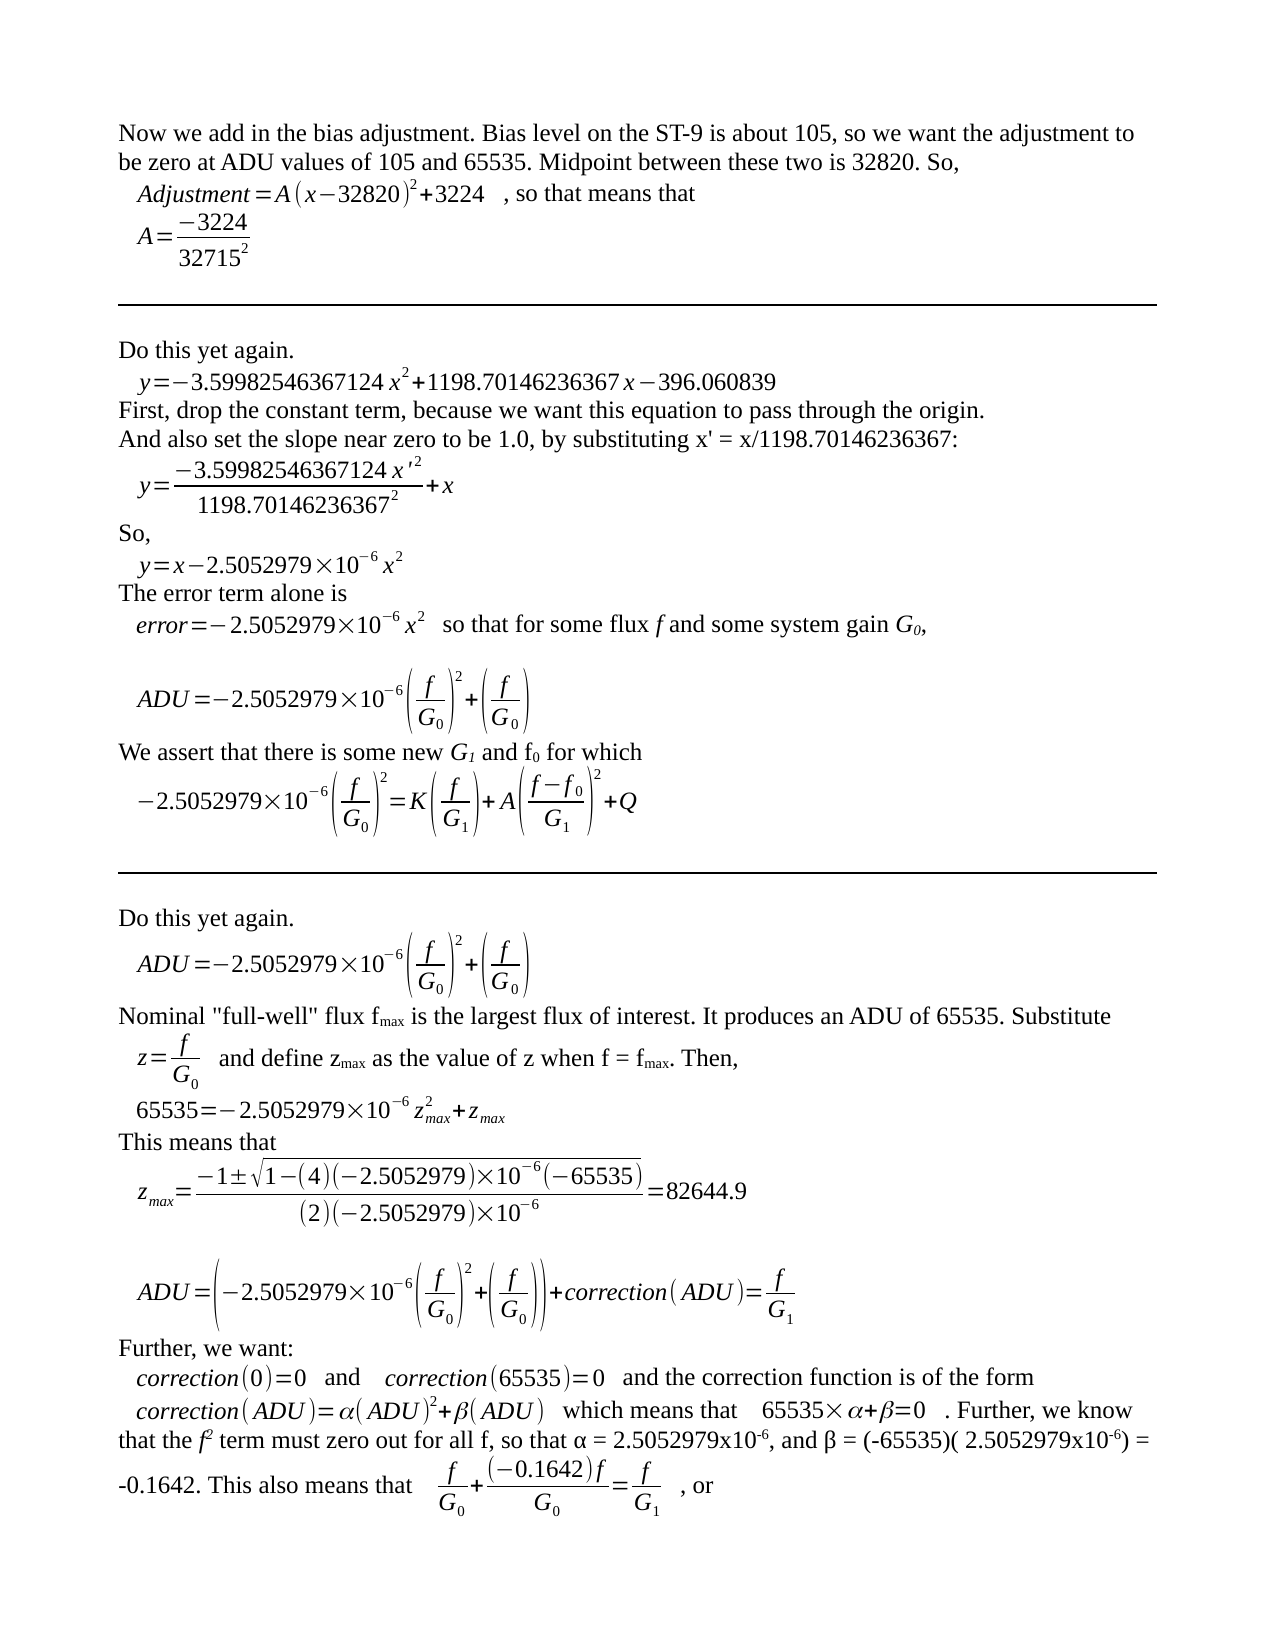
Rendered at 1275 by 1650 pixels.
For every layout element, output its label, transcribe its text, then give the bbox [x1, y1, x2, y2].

text So, [118, 518, 1157, 547]
text Further, we want: [118, 1333, 1157, 1362]
text Do this yet again. [118, 335, 1157, 364]
text Nominal "full-well" flux fmax is the largest flux of interest. It produces an ADU of 65535. Substitute and define zmax as the value of z when f = fmax. Then, [118, 1001, 1157, 1092]
text so that for some flux f and some system gain G0, [118, 607, 1157, 638]
text And also set the slope near zero to be 1.0, by substituting x' = x/1198.70146236367: [118, 424, 1157, 452]
text This means that [118, 1127, 1157, 1156]
text We assert that there is some new G1 and f0 for which [118, 737, 1157, 765]
text Do this yet again. [118, 903, 1157, 931]
text Now we add in the bias adjustment. Bias level on the ST-9 is about 105, so we want the adjustment to be zero at ADU values of 105 and 65535. Midpoint between these two is 32820. So, [118, 118, 1157, 176]
text which means that . Further, we know that the f2 term must zero out for all f, so that α = 2.5052979x10-6, and β = (-65535)( 2.5052979x10-6) = -0.1642. This also means that , or [118, 1393, 1157, 1519]
text and and the correction function is of the form [118, 1362, 1157, 1393]
text , so that means that [118, 176, 1157, 208]
text The error term alone is [118, 578, 1157, 607]
text First, drop the constant term, because we want this equation to pass through the origin. [118, 395, 1157, 424]
